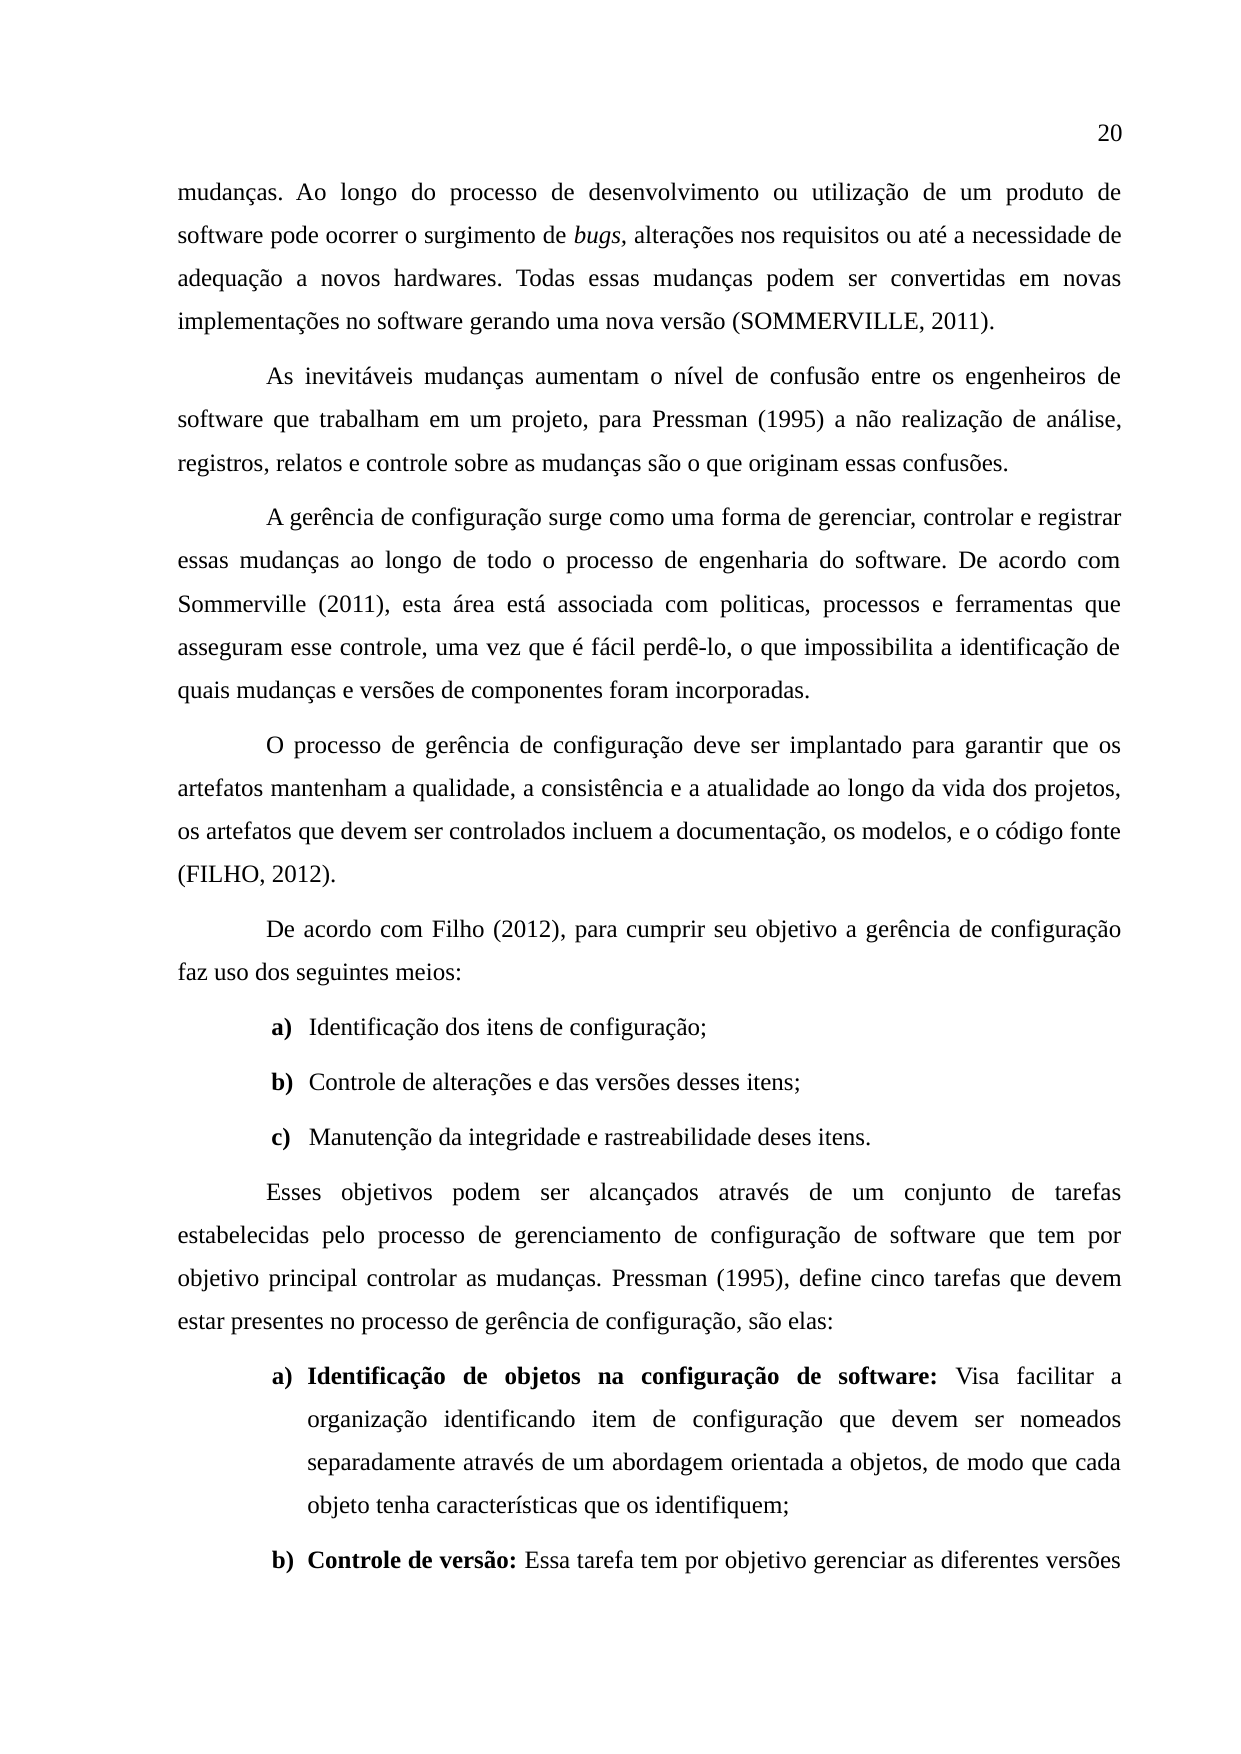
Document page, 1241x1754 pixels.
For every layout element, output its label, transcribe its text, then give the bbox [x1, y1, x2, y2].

list Identificação de objetos na configuração de software: Visa facilitar a organização identificando item de configuração que devem ser nomeados separadamente através de um abordagem orientada a objetos, de modo que cada objeto tenha características que os identifiquem; [272, 1361, 1122, 1519]
text Esses objetivos podem ser alcançados através de um conjunto de tarefas estabelecidas pelo processo de gerenciamento de configuração de software que tem por objetivo principal controlar as mudanças. Pressman (1995), define cinco tarefas que devem estar presentes no processo de gerência de configuração, são elas: [177, 1177, 1122, 1335]
text As inevitáveis mudanças aumentam o nível de confusão entre os engenheiros de software que trabalham em um projeto, para Pressman (1995) a não realização de análise, registros, relatos e controle sobre as mudanças são o que originam essas confusões. [177, 361, 1122, 476]
list Controle de alterações e das versões desses itens; [271, 1067, 1122, 1096]
text A gerência de configuração surge como uma forma de gerenciar, controlar e registrar essas mudanças ao longo de todo o processo de engenharia do software. De acordo com Sommerville (2011), esta área está associada com politicas, processos e ferramentas que asseguram esse controle, uma vez que é fácil perdê-lo, o que impossibilita a identificação de quais mudanças e versões de componentes foram incorporadas. [177, 502, 1122, 704]
text O processo de gerência de configuração deve ser implantado para garantir que os artefatos mantenham a qualidade, a consistência e a atualidade ao longo da vida dos projetos, os artefatos que devem ser controlados incluem a documentação, os modelos, e o código fonte (FILHO, 2012). [177, 730, 1122, 888]
list Identificação dos itens de configuração; [271, 1012, 1122, 1041]
text mudanças. Ao longo do processo de desenvolvimento ou utilização de um produto de software pode ocorrer o surgimento de bugs, alterações nos requisitos ou até a necessidade de adequação a novos hardwares. Todas essas mudanças podem ser convertidas em novas implementações no software gerando uma nova versão (SOMMERVILLE, 2011). [177, 177, 1122, 335]
list Controle de versão: Essa tarefa tem por objetivo gerenciar as diferentes versões [272, 1545, 1122, 1574]
text De acordo com Filho (2012), para cumprir seu objetivo a gerência de configuração faz uso dos seguintes meios: [177, 914, 1122, 986]
list Manutenção da integridade e rastreabilidade deses itens. [271, 1122, 1122, 1151]
